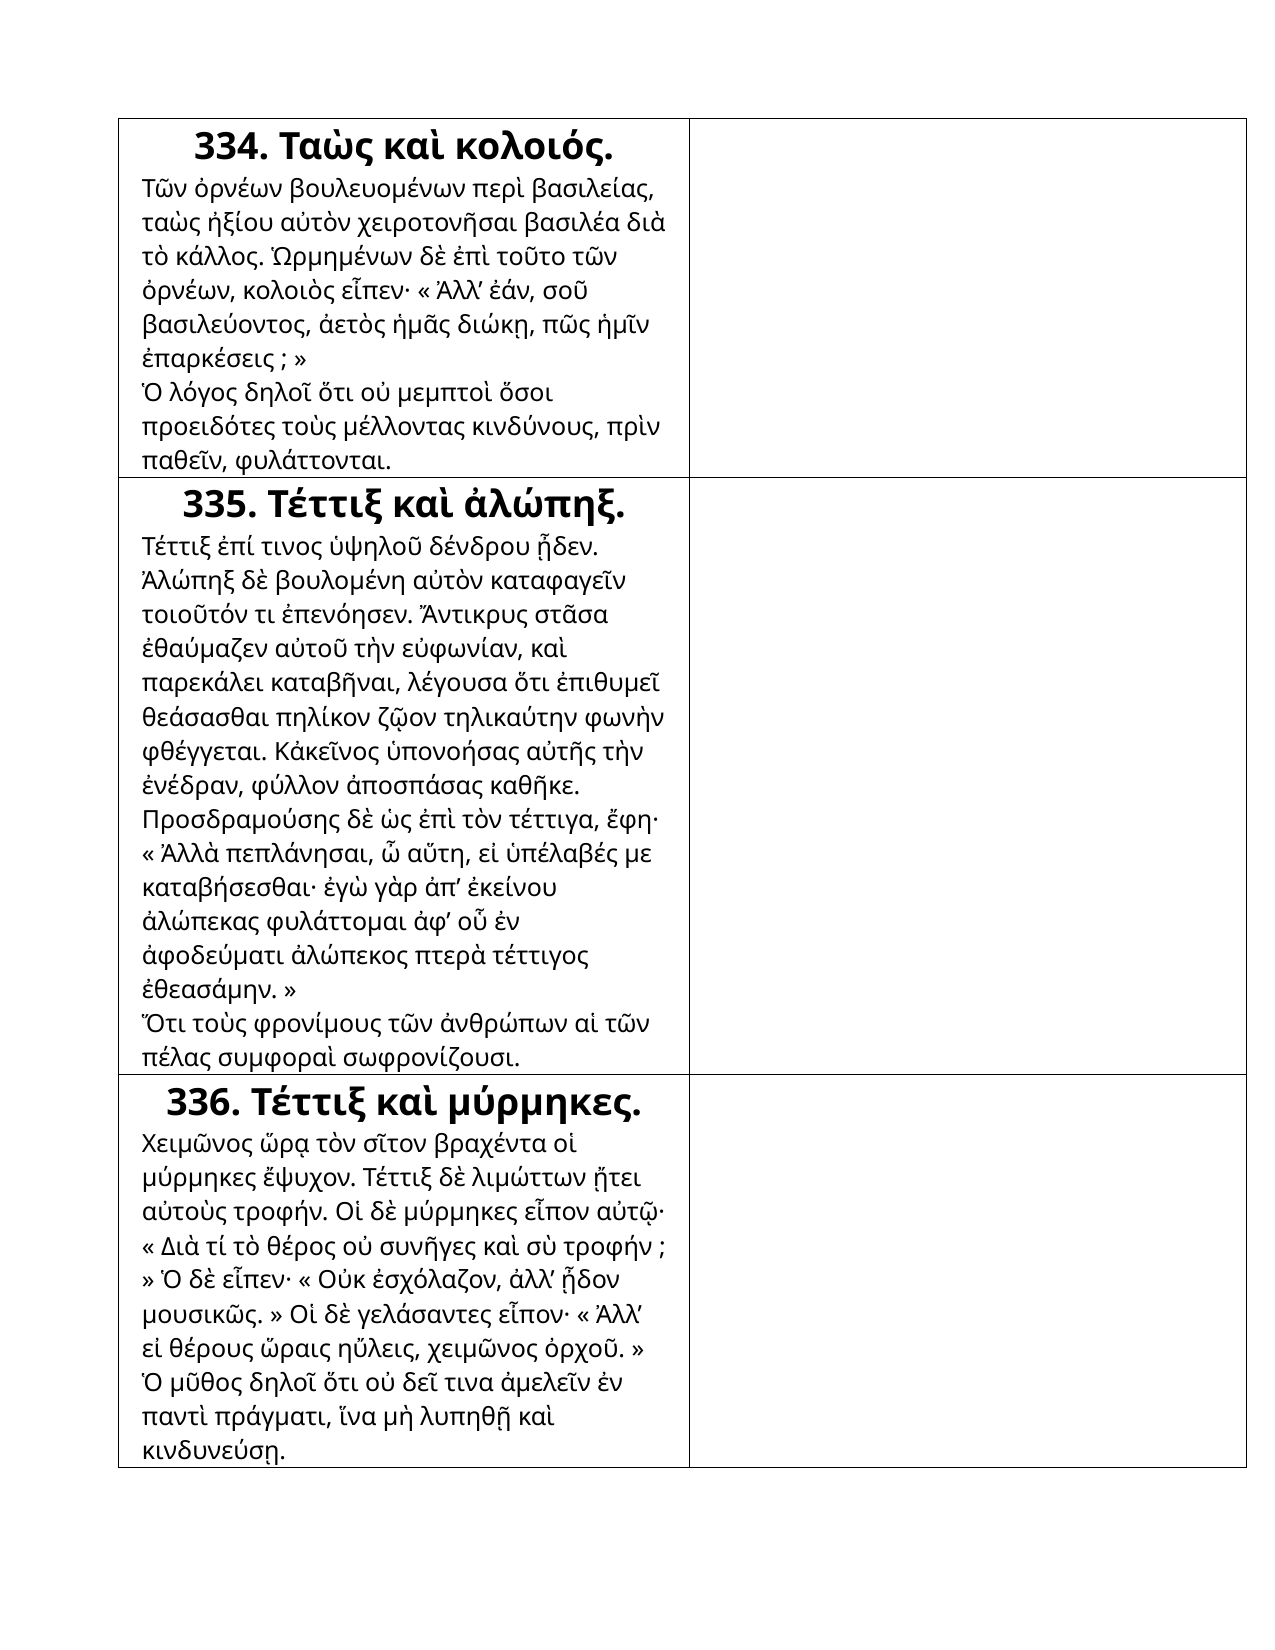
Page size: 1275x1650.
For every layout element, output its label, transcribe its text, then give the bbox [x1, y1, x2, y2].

table_cell 336. Τέττιξ καὶ μύρμηκες. Χειμῶνος ὥρᾳ τὸν σῖτον βραχέντα οἱ μύρμηκες ἔψυχον. Τέττιξ δὲ λιμώττων ᾔτει αὐτοὺς τροφήν. Οἱ δὲ μύρμηκες εἶπον αὐτῷ· « Διὰ τί τὸ θέρος οὐ συνῆγες καὶ σὺ τροφήν ; » Ὁ δὲ εἶπεν· « Οὐκ ἐσχόλαζον, ἀλλ’ ᾖδον μουσικῶς. » Οἱ δὲ γελάσαντες εἶπον· « Ἀλλ’ εἰ θέρους ὥραις ηὔλεις, χειμῶνος ὀρχοῦ. » Ὁ μῦθος δηλοῖ ὅτι οὐ δεῖ τινα ἀμελεῖν ἐν παντὶ πράγματι, ἵνα μὴ λυπηθῇ καὶ κινδυνεύσῃ. [119, 1075, 689, 1467]
table_cell 334. Ταὼς καὶ κολοιός. Τῶν ὀρνέων βουλευομένων περὶ βασιλείας, ταὼς ἠξίου αὐτὸν χειροτονῆσαι βασιλέα διὰ τὸ κάλλος. Ὡρμημένων δὲ ἐπὶ τοῦτο τῶν ὀρνέων, κολοιὸς εἶπεν· « Ἀλλ’ ἐάν, σοῦ βασιλεύοντος, ἀετὸς ἡμᾶς διώκῃ, πῶς ἡμῖν ἐπαρκέσεις ; » Ὁ λόγος δηλοῖ ὅτι οὐ μεμπτοὶ ὅσοι προειδότες τοὺς μέλλοντας κινδύνους, πρὶν παθεῖν, φυλάττονται. [119, 119, 689, 477]
table_cell [690, 119, 1246, 477]
table_cell [690, 478, 1246, 1074]
table_cell [690, 1075, 1246, 1467]
table_cell 335. Τέττιξ καὶ ἀλώπηξ. Τέττιξ ἐπί τινος ὑψηλοῦ δένδρου ᾖδεν. Ἀλώπηξ δὲ βουλομένη αὐτὸν καταφαγεῖν τοιοῦτόν τι ἐπενόησεν. Ἄντικρυς στᾶσα ἐθαύμαζεν αὐτοῦ τὴν εὐφωνίαν, καὶ παρεκάλει καταβῆναι, λέγουσα ὅτι ἐπιθυμεῖ θεάσασθαι πηλίκον ζῷον τηλικαύτην φωνὴν φθέγγεται. Κἀκεῖνος ὑπονοήσας αὐτῆς τὴν ἐνέδραν, φύλλον ἀποσπάσας καθῆκε. Προσδραμούσης δὲ ὡς ἐπὶ τὸν τέττιγα, ἔφη· « Ἀλλὰ πεπλάνησαι, ὦ αὕτη, εἰ ὑπέλαβές με καταβήσεσθαι· ἐγὼ γὰρ ἀπ’ ἐκείνου ἀλώπεκας φυλάττομαι ἀφ’ οὗ ἐν ἀφοδεύματι ἀλώπεκος πτερὰ τέττιγος ἐθεασάμην. » Ὅτι τοὺς φρονίμους τῶν ἀνθρώπων αἱ τῶν πέλας συμφοραὶ σωφρονίζουσι. [119, 478, 689, 1074]
